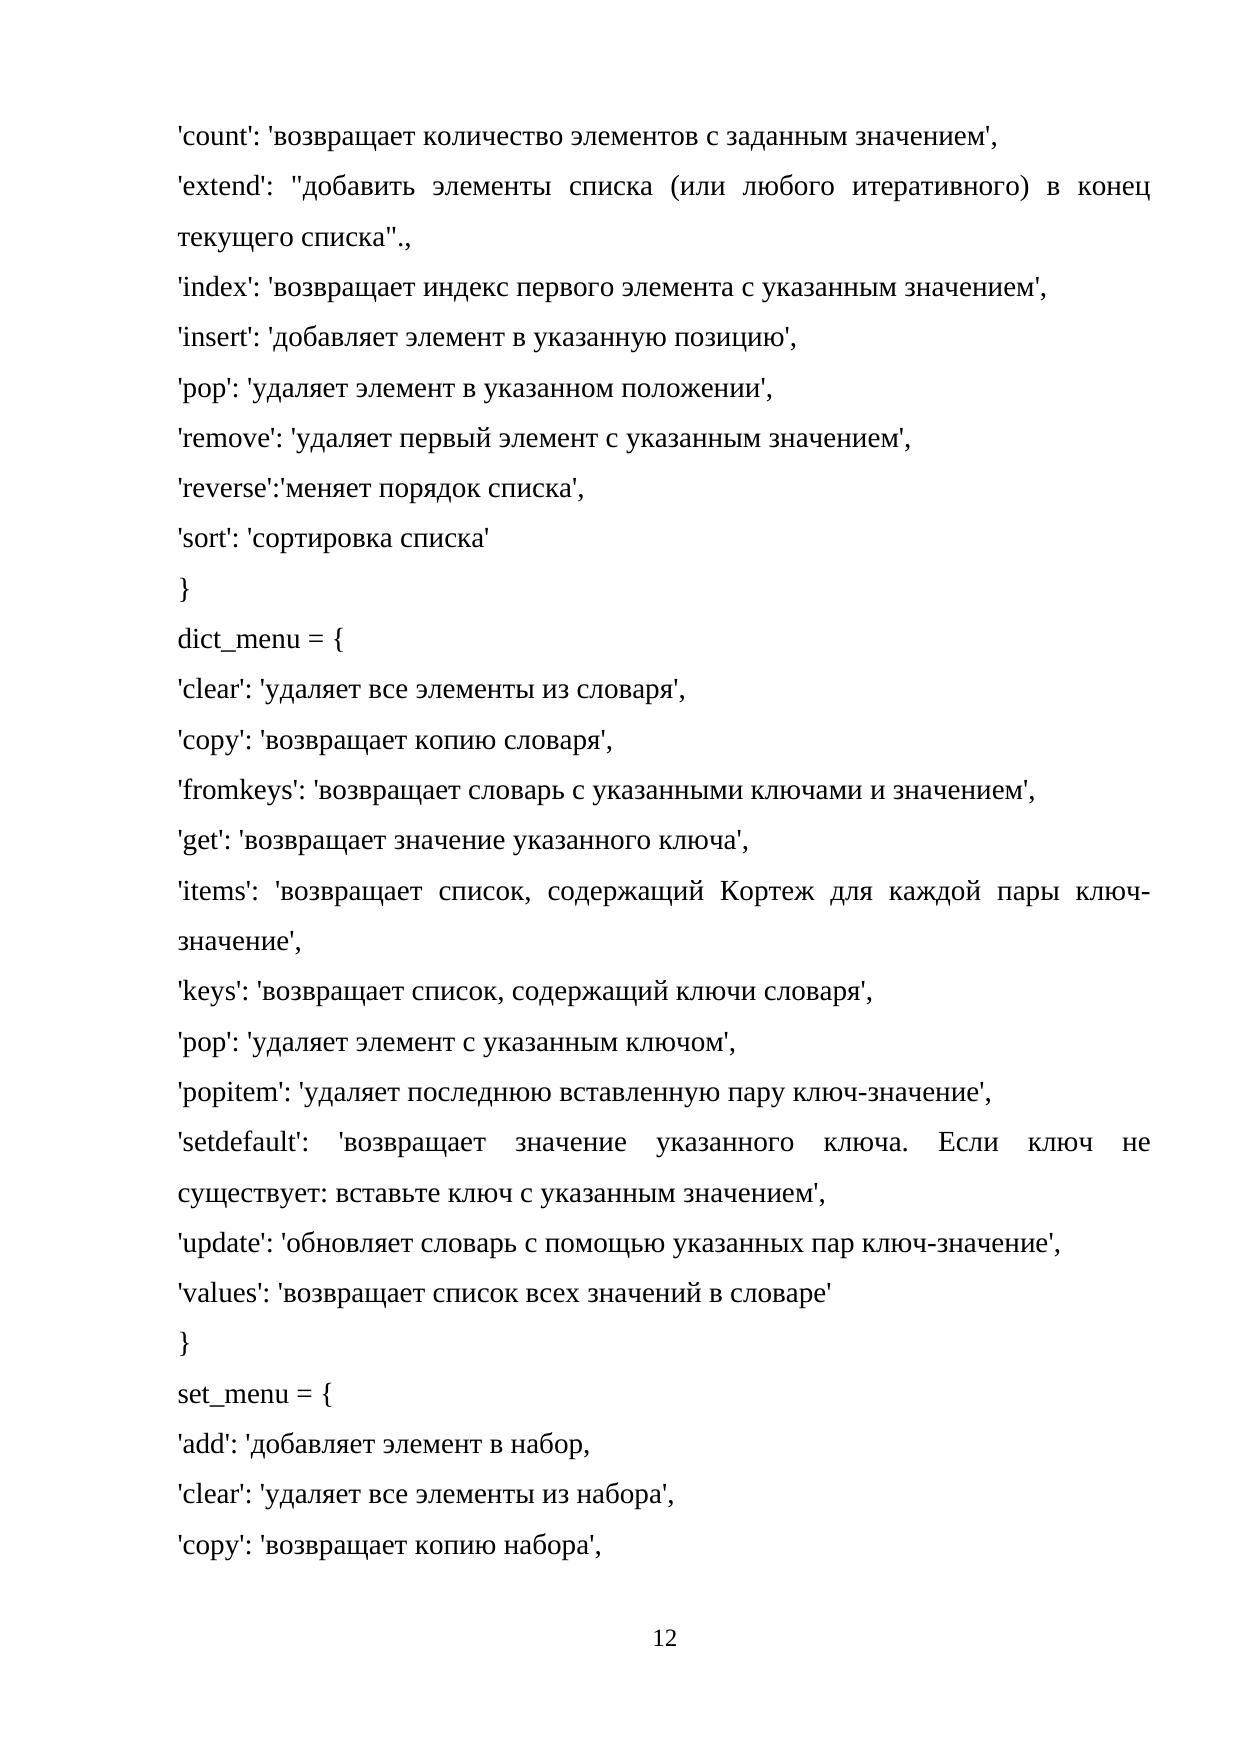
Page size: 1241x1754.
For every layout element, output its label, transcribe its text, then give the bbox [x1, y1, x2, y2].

text 'update': 'обновляет словарь с помощью указанных пар ключ-значение', [177, 1225, 1152, 1258]
text 'values': 'возвращает список всех значений в словаре' [177, 1275, 1152, 1309]
text 'add': 'добавляет элемент в набор, [177, 1426, 1152, 1460]
text 'keys': 'возвращает список, содержащий ключи словаря', [177, 973, 1152, 1007]
text 'copy': 'возвращает копию словаря', [177, 722, 1152, 755]
text 'reverse':'меняет порядок списка', [177, 470, 1152, 504]
text 'clear': 'удаляет все элементы из словаря', [177, 672, 1152, 705]
text set_menu = { [177, 1376, 1152, 1409]
text 'setdefault': 'возвращает значение указанного ключа. Если ключ не существует: вставьте ключ с указанным значением', [177, 1124, 1152, 1208]
text 'fromkeys': 'возвращает словарь с указанными ключами и значением', [177, 772, 1152, 806]
text 'insert': 'добавляет элемент в указанную позицию', [177, 319, 1152, 353]
text 'copy': 'возвращает копию набора', [177, 1527, 1152, 1560]
text 'items': 'возвращает список, содержащий Кортеж для каждой пары ключ-значение', [177, 873, 1152, 957]
text 'popitem': 'удаляет последнюю вставленную пару ключ-значение', [177, 1074, 1152, 1108]
text 'extend': "добавить элементы списка (или любого итеративного) в конец текущего списка"., [177, 168, 1152, 252]
text 'index': 'возвращает индекс первого элемента с указанным значением', [177, 269, 1152, 303]
text 'get': 'возвращает значение указанного ключа', [177, 822, 1152, 856]
text } [177, 571, 1152, 604]
text 'sort': 'сортировка списка' [177, 521, 1152, 554]
text 'pop': 'удаляет элемент в указанном положении', [177, 370, 1152, 403]
text 'remove': 'удаляет первый элемент с указанным значением', [177, 420, 1152, 453]
text } [177, 1326, 1152, 1359]
text 'count': 'возвращает количество элементов с заданным значением', [177, 118, 1152, 152]
text dict_menu = { [177, 621, 1152, 655]
text 'pop': 'удаляет элемент с указанным ключом', [177, 1024, 1152, 1057]
text 'clear': 'удаляет все элементы из набора', [177, 1477, 1152, 1510]
